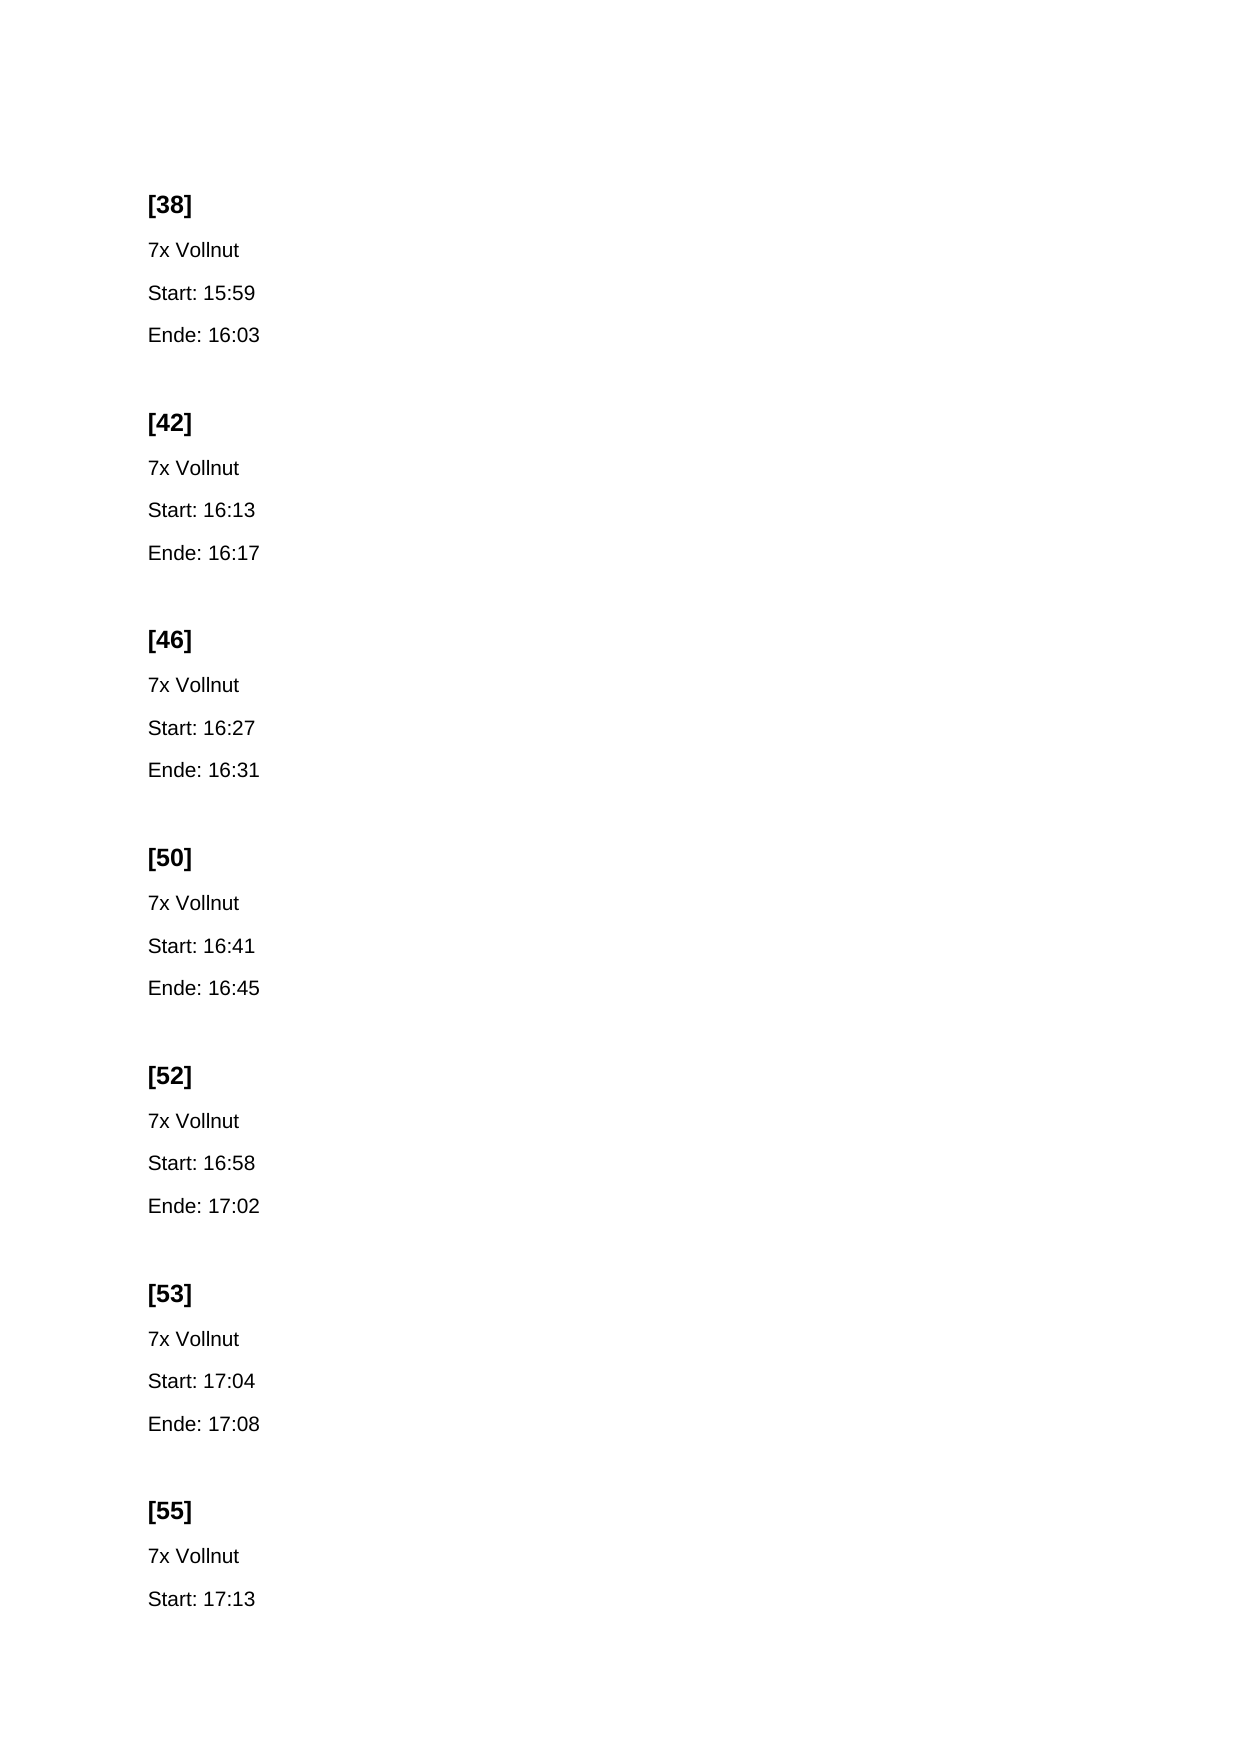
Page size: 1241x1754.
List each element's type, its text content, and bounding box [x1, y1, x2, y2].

text 7x Vollnut [148, 1544, 1093, 1568]
text Ende: 16:17 [148, 541, 1093, 564]
text Start: 16:58 [148, 1151, 1093, 1175]
text Ende: 16:03 [148, 323, 1093, 347]
text [38] [148, 190, 1093, 219]
text [55] [148, 1496, 1093, 1525]
text Start: 17:04 [148, 1369, 1093, 1393]
text Ende: 16:45 [148, 976, 1093, 1000]
text Start: 16:13 [148, 498, 1093, 522]
text Start: 16:41 [148, 933, 1093, 957]
text [46] [148, 626, 1093, 654]
text [42] [148, 408, 1093, 437]
text [53] [148, 1279, 1093, 1307]
text Ende: 17:08 [148, 1411, 1093, 1435]
text 7x Vollnut [148, 456, 1093, 479]
text Ende: 17:02 [148, 1194, 1093, 1218]
text [52] [148, 1061, 1093, 1090]
text 7x Vollnut [148, 673, 1093, 697]
text 7x Vollnut [148, 891, 1093, 915]
text [50] [148, 843, 1093, 872]
text 7x Vollnut [148, 1326, 1093, 1350]
text Start: 16:27 [148, 716, 1093, 740]
text 7x Vollnut [148, 1109, 1093, 1133]
text Start: 15:59 [148, 280, 1093, 304]
text Start: 17:13 [148, 1587, 1093, 1611]
text 7x Vollnut [148, 238, 1093, 262]
text Ende: 16:31 [148, 758, 1093, 782]
